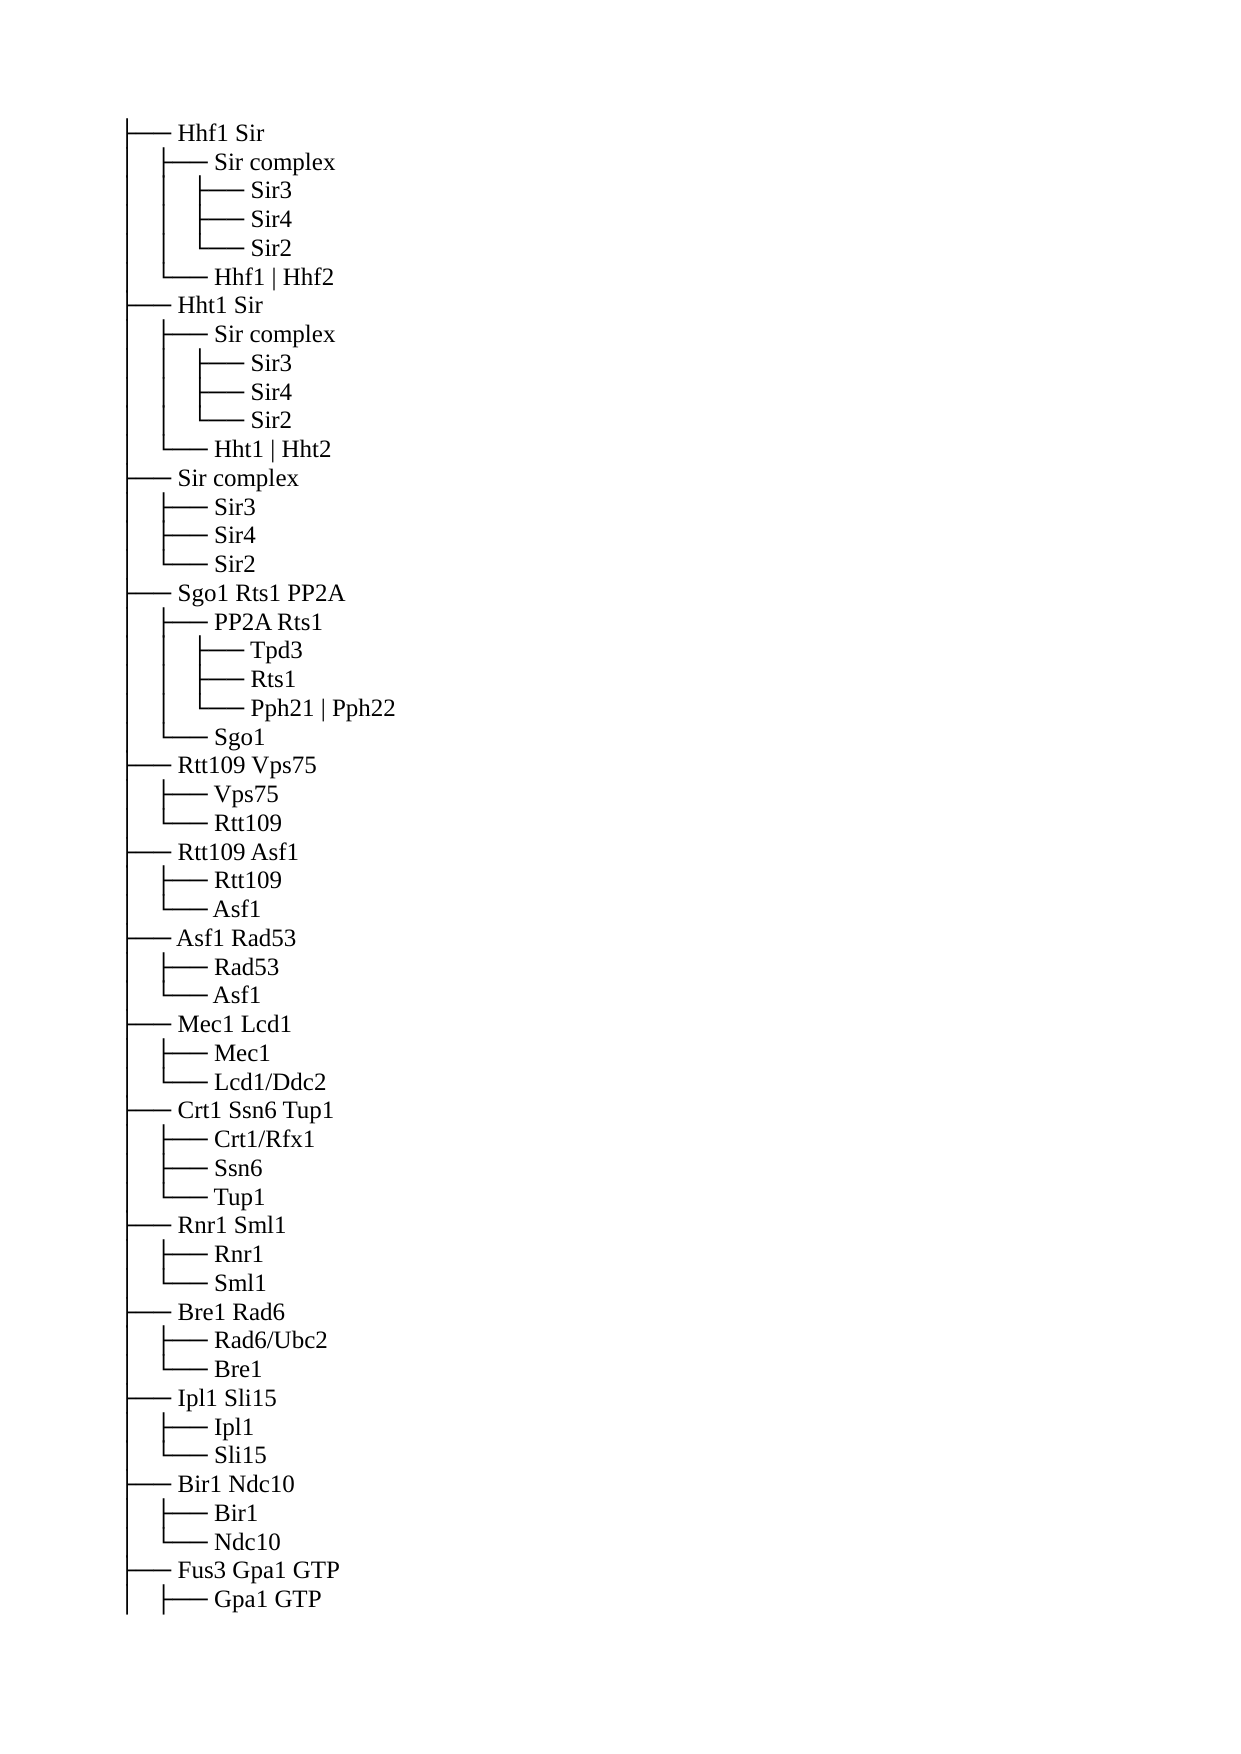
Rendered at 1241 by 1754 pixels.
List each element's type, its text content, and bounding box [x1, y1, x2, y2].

text │ └── Bre1 [128, 1354, 1122, 1383]
text ├── Crt1 Ssn6 Tup1 [128, 1096, 1122, 1124]
text │ │ ├── Sir3 [128, 176, 162, 204]
text ├── Ipl1 Sli15 [128, 1383, 1122, 1412]
text │ │ ├── Sir3 [164, 348, 199, 377]
text │ │ ├── Sir4 [201, 204, 1122, 233]
text │ ├── Ssn6 [128, 1153, 162, 1182]
text │ └── Sir2 [118, 549, 126, 578]
text │ ├── Rad53 [118, 952, 126, 981]
text │ ├── Vps75 [128, 779, 162, 808]
text ├── Hhf1 Sir [128, 118, 1122, 147]
text │ │ └── Sir2 [128, 233, 162, 262]
text ├── Rnr1 Sml1 [128, 1211, 1122, 1239]
text │ │ ├── Tpd3 [128, 636, 162, 664]
text │ └── Rtt109 [128, 808, 1122, 837]
text │ ├── Sir complex [128, 319, 162, 348]
text │ ├── Rnr1 [128, 1239, 162, 1268]
text │ └── Hht1 | Hht2 [128, 434, 1122, 463]
text │ ├── Ssn6 [118, 1153, 126, 1182]
text │ └── Bre1 [118, 1354, 126, 1383]
text │ ├── Bir1 [164, 1498, 1122, 1527]
text ├── Sir complex [128, 463, 1122, 492]
text │ │ ├── Sir3 [201, 348, 1122, 377]
text │ └── Asf1 [128, 894, 1122, 923]
text │ │ ├── Sir4 [201, 377, 1122, 406]
text │ ├── Mec1 [128, 1038, 162, 1067]
text │ ├── Gpa1 GTP [128, 1584, 162, 1613]
text │ │ ├── Rts1 [128, 664, 162, 693]
text │ ├── Ipl1 [164, 1412, 1122, 1441]
text │ │ ├── Rts1 [164, 664, 199, 693]
text │ ├── Crt1/Rfx1 [164, 1124, 1122, 1153]
text │ └── Ndc10 [128, 1527, 1122, 1556]
text │ ├── Ipl1 [128, 1412, 162, 1441]
text │ ├── Rtt109 [164, 866, 1122, 894]
text │ └── Tup1 [118, 1182, 126, 1211]
text ├── Hht1 Sir [128, 291, 1122, 319]
text │ ├── Rad53 [164, 952, 1122, 981]
text │ │ └── Pph21 | Pph22 [164, 693, 1122, 722]
text │ ├── Mec1 [164, 1038, 1122, 1067]
text │ ├── Rad6/Ubc2 [128, 1326, 162, 1354]
text ├── Rtt109 Asf1 [128, 837, 1122, 866]
text │ ├── Rad53 [128, 952, 162, 981]
text │ └── Sli15 [128, 1441, 1122, 1469]
text │ │ ├── Sir4 [164, 204, 199, 233]
text │ └── Hhf1 | Hhf2 [128, 262, 1122, 291]
text │ │ ├── Sir3 [128, 348, 162, 377]
text │ ├── Ssn6 [164, 1153, 1122, 1182]
text │ └── Ndc10 [118, 1527, 126, 1556]
text │ ├── Sir4 [128, 521, 162, 549]
text ├── Bre1 Rad6 [128, 1297, 1122, 1326]
text ├── Fus3 Gpa1 GTP [128, 1556, 1122, 1584]
text │ │ ├── Sir3 [164, 176, 199, 204]
text │ ├── Ipl1 [118, 1412, 126, 1441]
text │ ├── Rnr1 [164, 1239, 1122, 1268]
text │ └── Sli15 [118, 1441, 126, 1469]
text │ ├── Rnr1 [118, 1239, 126, 1268]
text │ └── Asf1 [118, 894, 126, 923]
text │ │ ├── Sir3 [201, 176, 1122, 204]
text │ ├── Sir4 [164, 521, 1122, 549]
text │ ├── Sir complex [164, 147, 1122, 176]
text │ │ ├── Sir4 [164, 377, 199, 406]
text │ ├── Sir3 [164, 492, 1122, 521]
text │ └── Sgo1 [128, 722, 1122, 751]
text │ └── Tup1 [128, 1182, 1122, 1211]
text │ ├── PP2A Rts1 [164, 607, 1122, 636]
text │ │ └── Sir2 [128, 406, 162, 434]
text │ ├── Vps75 [118, 779, 126, 808]
text │ └── Lcd1/Ddc2 [128, 1067, 1122, 1096]
text │ │ └── Sir2 [164, 233, 1122, 262]
text │ ├── Sir4 [118, 521, 126, 549]
text │ ├── Bir1 [118, 1498, 126, 1527]
text │ ├── Rtt109 [128, 866, 162, 894]
text │ └── Asf1 [128, 981, 1122, 1009]
text │ │ └── Sir2 [164, 406, 1122, 434]
text │ │ ├── Rts1 [201, 664, 1122, 693]
text │ │ └── Pph21 | Pph22 [128, 693, 162, 722]
text │ │ ├── Sir4 [128, 204, 162, 233]
text ├── Bir1 Ndc10 [128, 1469, 1122, 1498]
text │ ├── Bir1 [128, 1498, 162, 1527]
text │ └── Sml1 [118, 1268, 126, 1297]
text ├── Asf1 Rad53 [128, 923, 1122, 952]
text │ └── Sir2 [128, 549, 1122, 578]
text │ ├── Sir complex [128, 147, 162, 176]
text │ ├── Sir3 [128, 492, 162, 521]
text │ │ ├── Tpd3 [201, 636, 1122, 664]
text │ ├── Vps75 [164, 779, 1122, 808]
text │ ├── Gpa1 GTP [164, 1584, 1122, 1613]
text │ ├── Sir complex [164, 319, 1122, 348]
text │ ├── PP2A Rts1 [128, 607, 162, 636]
text │ │ ├── Tpd3 [164, 636, 199, 664]
text │ ├── Crt1/Rfx1 [128, 1124, 162, 1153]
text │ │ ├── Sir4 [128, 377, 162, 406]
text │ └── Sgo1 [118, 722, 126, 751]
text │ ├── Sir3 [118, 492, 126, 521]
text │ └── Sml1 [128, 1268, 1122, 1297]
text │ ├── Mec1 [118, 1038, 126, 1067]
text │ └── Asf1 [118, 981, 126, 1009]
text │ ├── Rad6/Ubc2 [164, 1326, 1122, 1354]
text ├── Sgo1 Rts1 PP2A [128, 578, 1122, 607]
text ├── Rtt109 Vps75 [128, 751, 1122, 779]
text ├── Mec1 Lcd1 [128, 1009, 1122, 1038]
